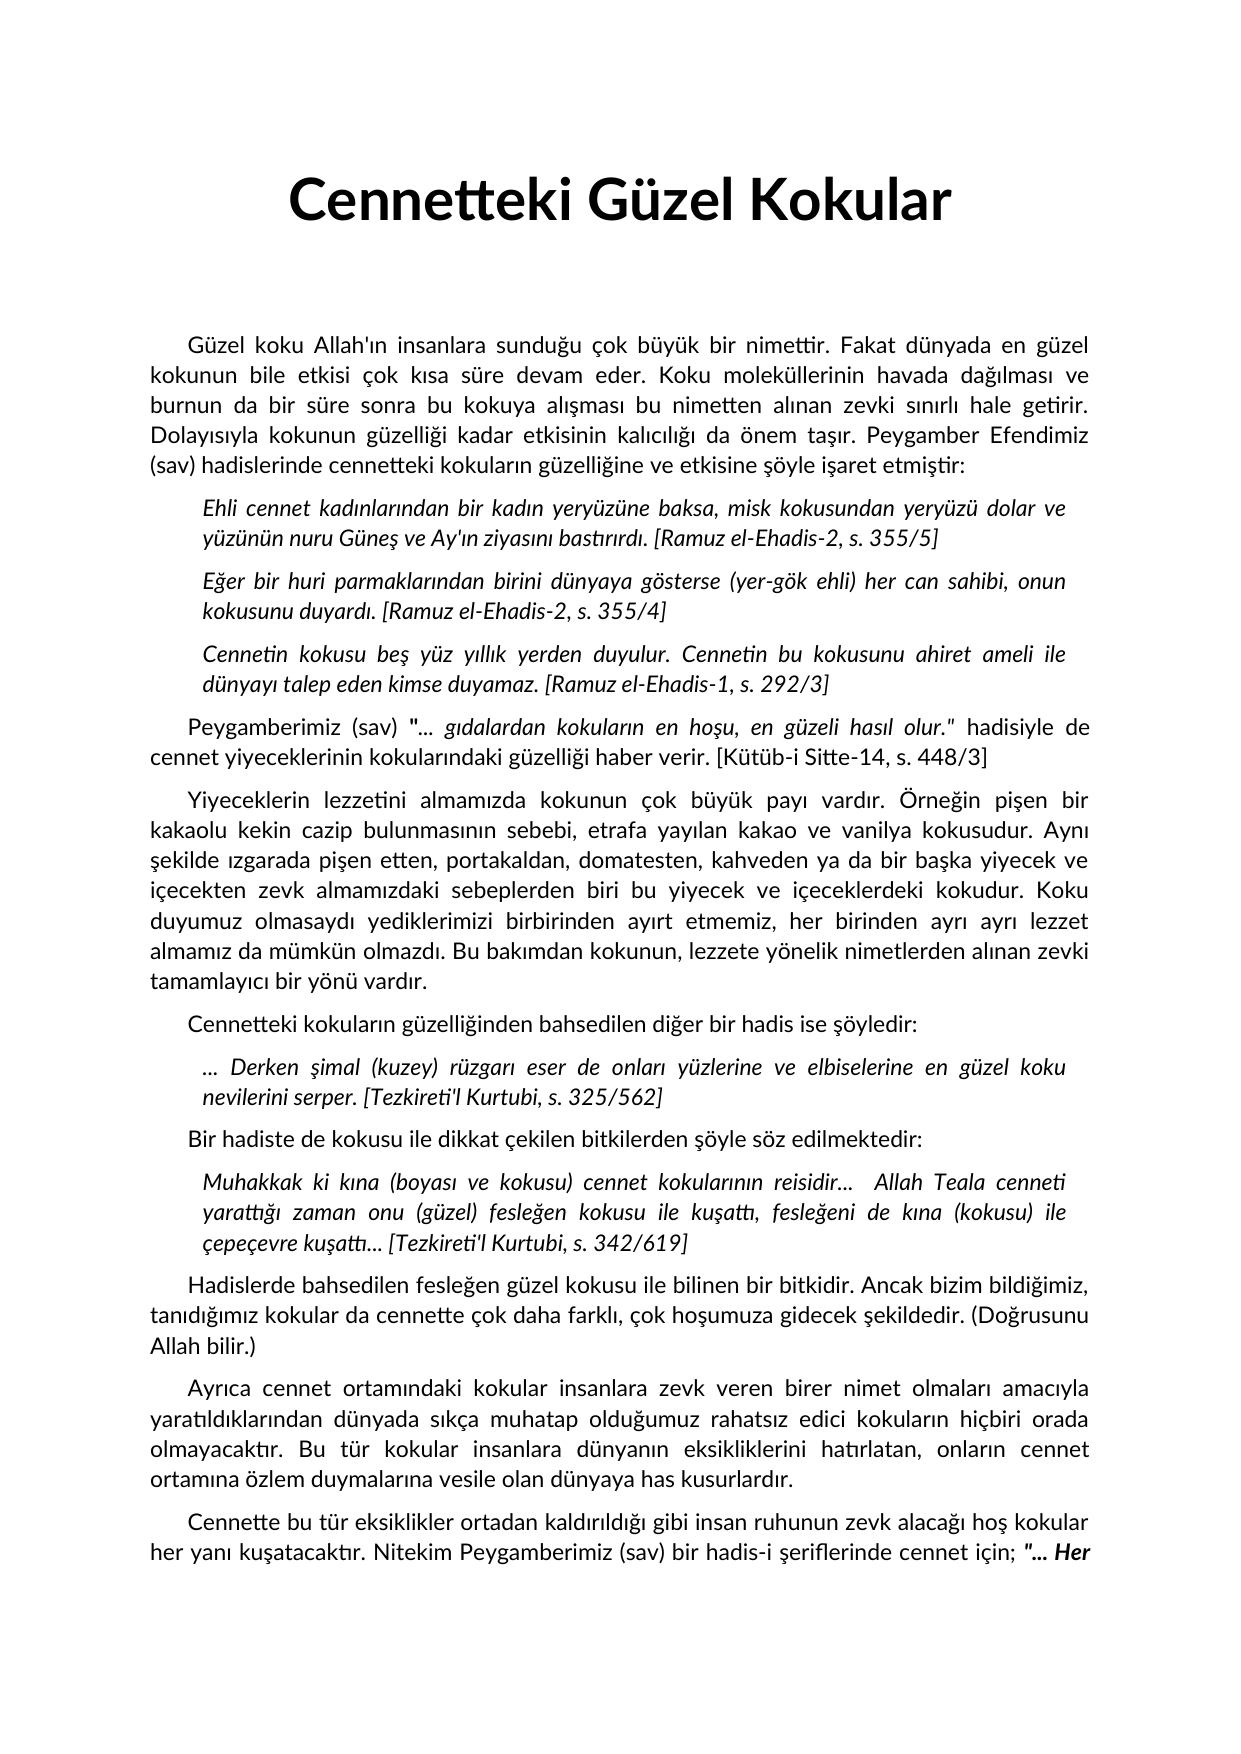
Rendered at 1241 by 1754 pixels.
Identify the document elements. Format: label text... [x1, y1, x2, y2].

text Ayrıca cennet ortamındaki kokular insanlara zevk veren birer nimet olmaları amacıyla yaratıldıklarından dünyada sıkça muhatap olduğumuz rahatsız edici kokuların hiçbiri orada olmayacaktır. Bu tür kokular insanlara dünyanın eksikliklerini hatırlatan, onların cennet ortamına özlem duymalarına vesile olan dünyaya has kusurlardır. [150, 1374, 1090, 1492]
text Cennetteki kokuların güzelliğinden bahsedilen diğer bir hadis ise şöyledir: [150, 1009, 1090, 1037]
text Muhakkak ki kına (boyası ve kokusu) cennet kokularının reisidir... Allah Teala cenneti yarattığı zaman onu (güzel) fesleğen kokusu ile kuşattı, fesleğeni de kına (kokusu) ile çepeçevre kuşattı... [Tezkireti'l Kurtubi, s. 342/619] [202, 1168, 1068, 1256]
text Peygamberimiz (sav) "... gıdalardan kokuların en hoşu, en güzeli hasıl olur." hadisiyle de cennet yiyeceklerinin kokularındaki güzelliği haber verir. [Kütüb-i Sitte-14, s. 448/3] [150, 713, 1090, 770]
text Cennetin kokusu beş yüz yıllık yerden duyulur. Cennetin bu kokusunu ahiret ameli ile dünyayı talep eden kimse duyamaz. [Ramuz el-Ehadis-1, s. 292/3] [202, 640, 1068, 697]
subtitle Cennetteki Güzel Kokular [150, 162, 1090, 232]
text Yiyeceklerin lezzetini almamızda kokunun çok büyük payı vardır. Örneğin pişen bir kakaolu kekin cazip bulunmasının sebebi, etrafa yayılan kakao ve vanilya kokusudur. Aynı şekilde ızgarada pişen etten, portakaldan, domatesten, kahveden ya da bir başka yiyecek ve içecekten zevk almamızdaki sebeplerden biri bu yiyecek ve içeceklerdeki kokudur. Koku duyumuz olmasaydı yediklerimizi birbirinden ayırt etmemiz, her birinden ayrı ayrı lezzet almamız da mümkün olmazdı. Bu bakımdan kokunun, lezzete yönelik nimetlerden alınan zevki tamamlayıcı bir yönü vardır. [150, 786, 1090, 994]
text Bir hadiste de kokusu ile dikkat çekilen bitkilerden şöyle söz edilmektedir: [150, 1125, 1090, 1153]
text Hadislerde bahsedilen fesleğen güzel kokusu ile bilinen bir bitkidir. Ancak bizim bildiğimiz, tanıdığımız kokular da cennette çok daha farklı, çok hoşumuza gidecek şekildedir. (Doğrusunu Allah bilir.) [150, 1271, 1090, 1359]
text Cennette bu tür eksiklikler ortadan kaldırıldığı gibi insan ruhunun zevk alacağı hoş kokular her yanı kuşatacaktır. Nitekim Peygamberimiz (sav) bir hadis-i şeriflerinde cennet için; "... Her [150, 1507, 1090, 1565]
text Ehli cennet kadınlarından bir kadın yeryüzüne baksa, misk kokusundan yeryüzü dolar ve yüzünün nuru Güneş ve Ay'ın ziyasını bastırırdı. [Ramuz el-Ehadis-2, s. 355/5] [202, 494, 1068, 552]
text Eğer bir huri parmaklarından birini dünyaya gösterse (yer-gök ehli) her can sahibi, onun kokusunu duyardı. [Ramuz el-Ehadis-2, s. 355/4] [202, 567, 1068, 624]
text Güzel koku Allah'ın insanlara sunduğu çok büyük bir nimettir. Fakat dünyada en güzel kokunun bile etkisi çok kısa süre devam eder. Koku moleküllerinin havada dağılması ve burnun da bir süre sonra bu kokuya alışması bu nimetten alınan zevki sınırlı hale getirir. Dolayısıyla kokunun güzelliği kadar etkisinin kalıcılığı da önem taşır. Peygamber Efendimiz (sav) hadislerinde cennetteki kokuların güzelliğine ve etkisine şöyle işaret etmiştir: [150, 330, 1090, 479]
text ... Derken şimal (kuzey) rüzgarı eser de onları yüzlerine ve elbiselerine en güzel koku nevilerini serper. [Tezkireti'l Kurtubi, s. 325/562] [202, 1052, 1068, 1110]
